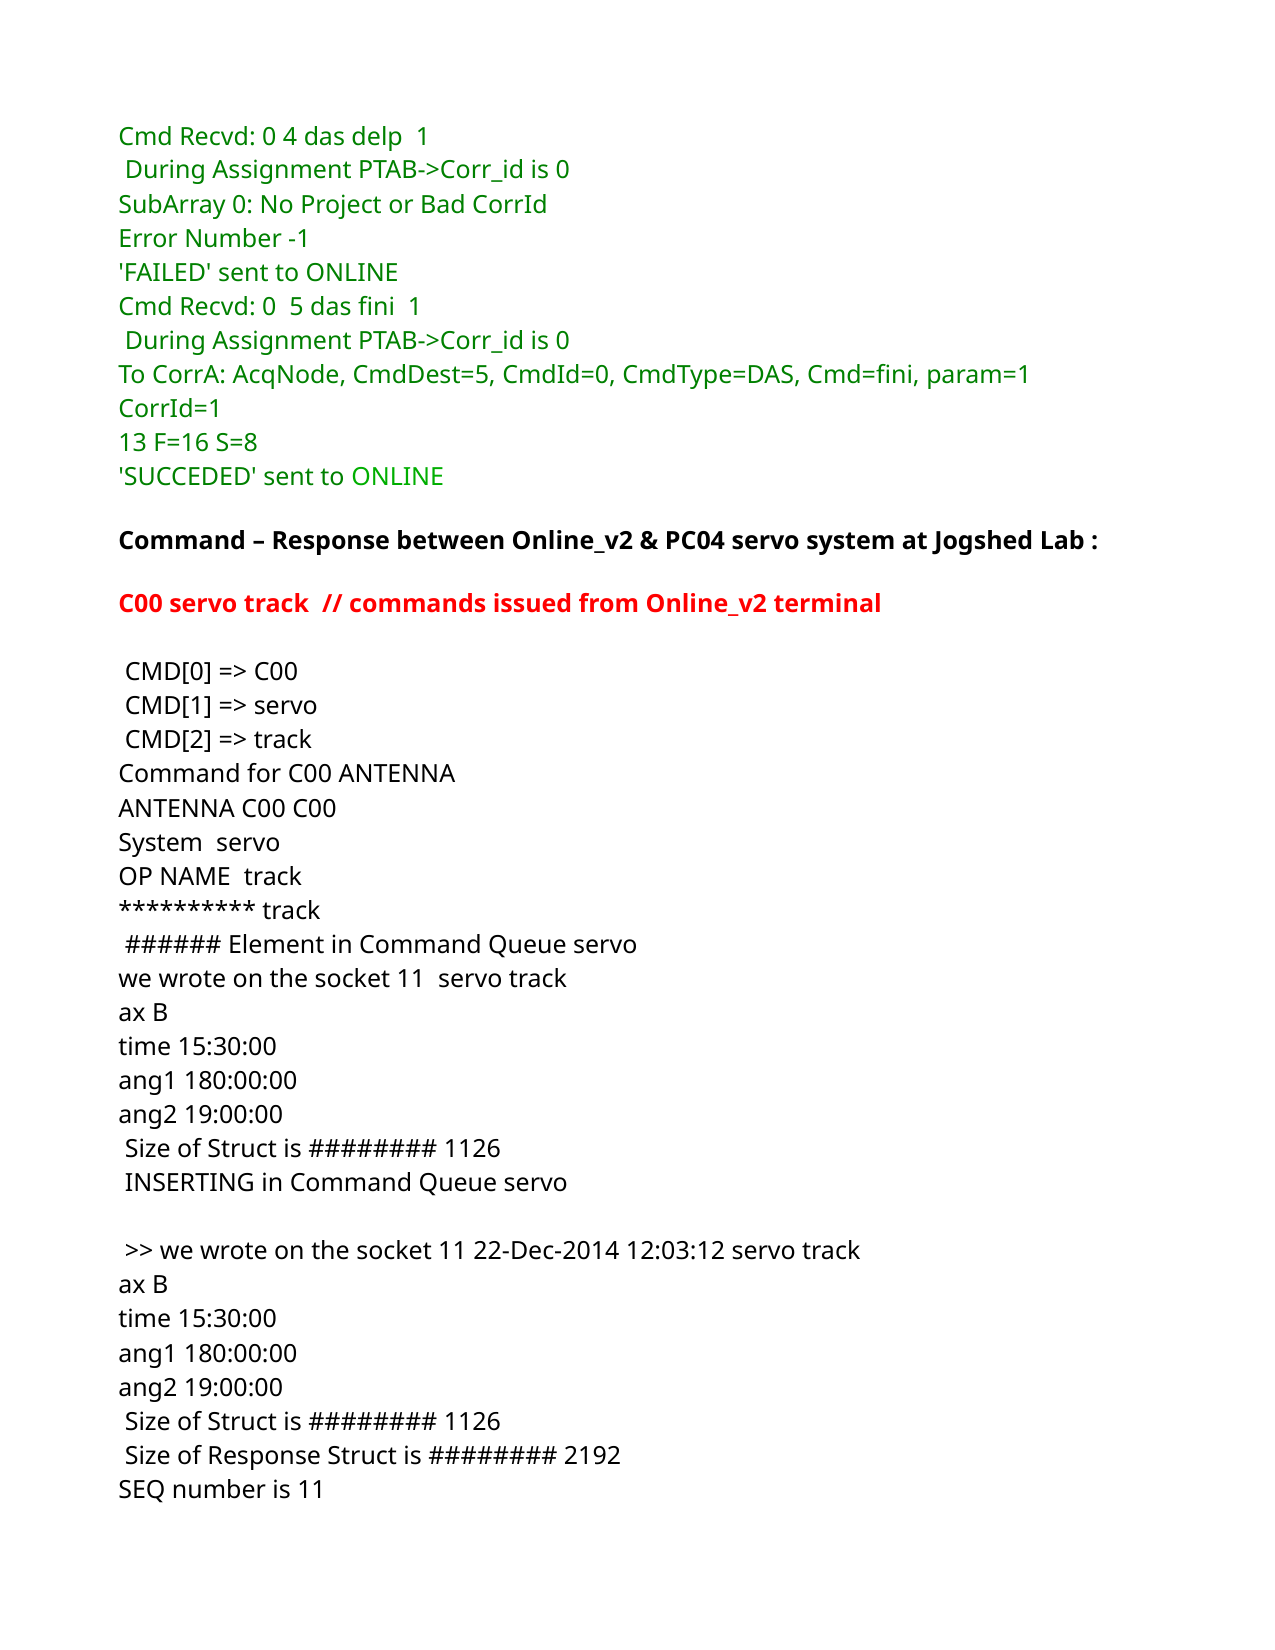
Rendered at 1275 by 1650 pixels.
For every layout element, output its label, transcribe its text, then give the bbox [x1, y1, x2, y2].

text CMD[0] => C00 [118, 654, 1157, 688]
text Size of Struct is ######## 1126 [118, 1403, 1157, 1437]
text During Assignment PTAB->Corr_id is 0 [118, 152, 1157, 186]
text ********** track [118, 892, 1157, 926]
text CMD[1] => servo [118, 688, 1157, 722]
text OP NAME track [118, 858, 1157, 892]
text ax B [118, 994, 1157, 1029]
text CorrId=1 [118, 391, 1157, 425]
text Size of Response Struct is ######## 2192 [118, 1437, 1157, 1471]
text 13 F=16 S=8 [118, 425, 1157, 459]
text ang2 19:00:00 [118, 1097, 1157, 1131]
text time 15:30:00 [118, 1029, 1157, 1063]
text 'SUCCEDED' sent to ONLINE [118, 459, 1157, 493]
text CMD[2] => track [118, 722, 1157, 756]
text Command for C00 ANTENNA [118, 756, 1157, 790]
text ANTENNA C00 C00 [118, 790, 1157, 824]
text To CorrA: AcqNode, CmdDest=5, CmdId=0, CmdType=DAS, Cmd=fini, param=1 [118, 357, 1157, 391]
text Error Number -1 [118, 220, 1157, 254]
text ang1 180:00:00 [118, 1335, 1157, 1369]
text SEQ number is 11 [118, 1471, 1157, 1506]
text Size of Struct is ######## 1126 [118, 1131, 1157, 1165]
text we wrote on the socket 11 servo track [118, 961, 1157, 994]
text C00 servo track // commands issued from Online_v2 terminal [118, 586, 1157, 620]
text INSERTING in Command Queue servo [118, 1165, 1157, 1199]
text ax B [118, 1267, 1157, 1301]
text ###### Element in Command Queue servo [118, 926, 1157, 961]
text time 15:30:00 [118, 1301, 1157, 1335]
text Command – Response between Online_v2 & PC04 servo system at Jogshed Lab : [118, 522, 1157, 556]
text Cmd Recvd: 0 4 das delp 1 [118, 118, 1157, 152]
text System servo [118, 824, 1157, 858]
text >> we wrote on the socket 11 22-Dec-2014 12:03:12 servo track [118, 1233, 1157, 1267]
text SubArray 0: No Project or Bad CorrId [118, 186, 1157, 220]
text During Assignment PTAB->Corr_id is 0 [118, 322, 1157, 357]
text Cmd Recvd: 0 5 das fini 1 [118, 288, 1157, 322]
text 'FAILED' sent to ONLINE [118, 254, 1157, 288]
text ang2 19:00:00 [118, 1369, 1157, 1403]
text ang1 180:00:00 [118, 1063, 1157, 1097]
